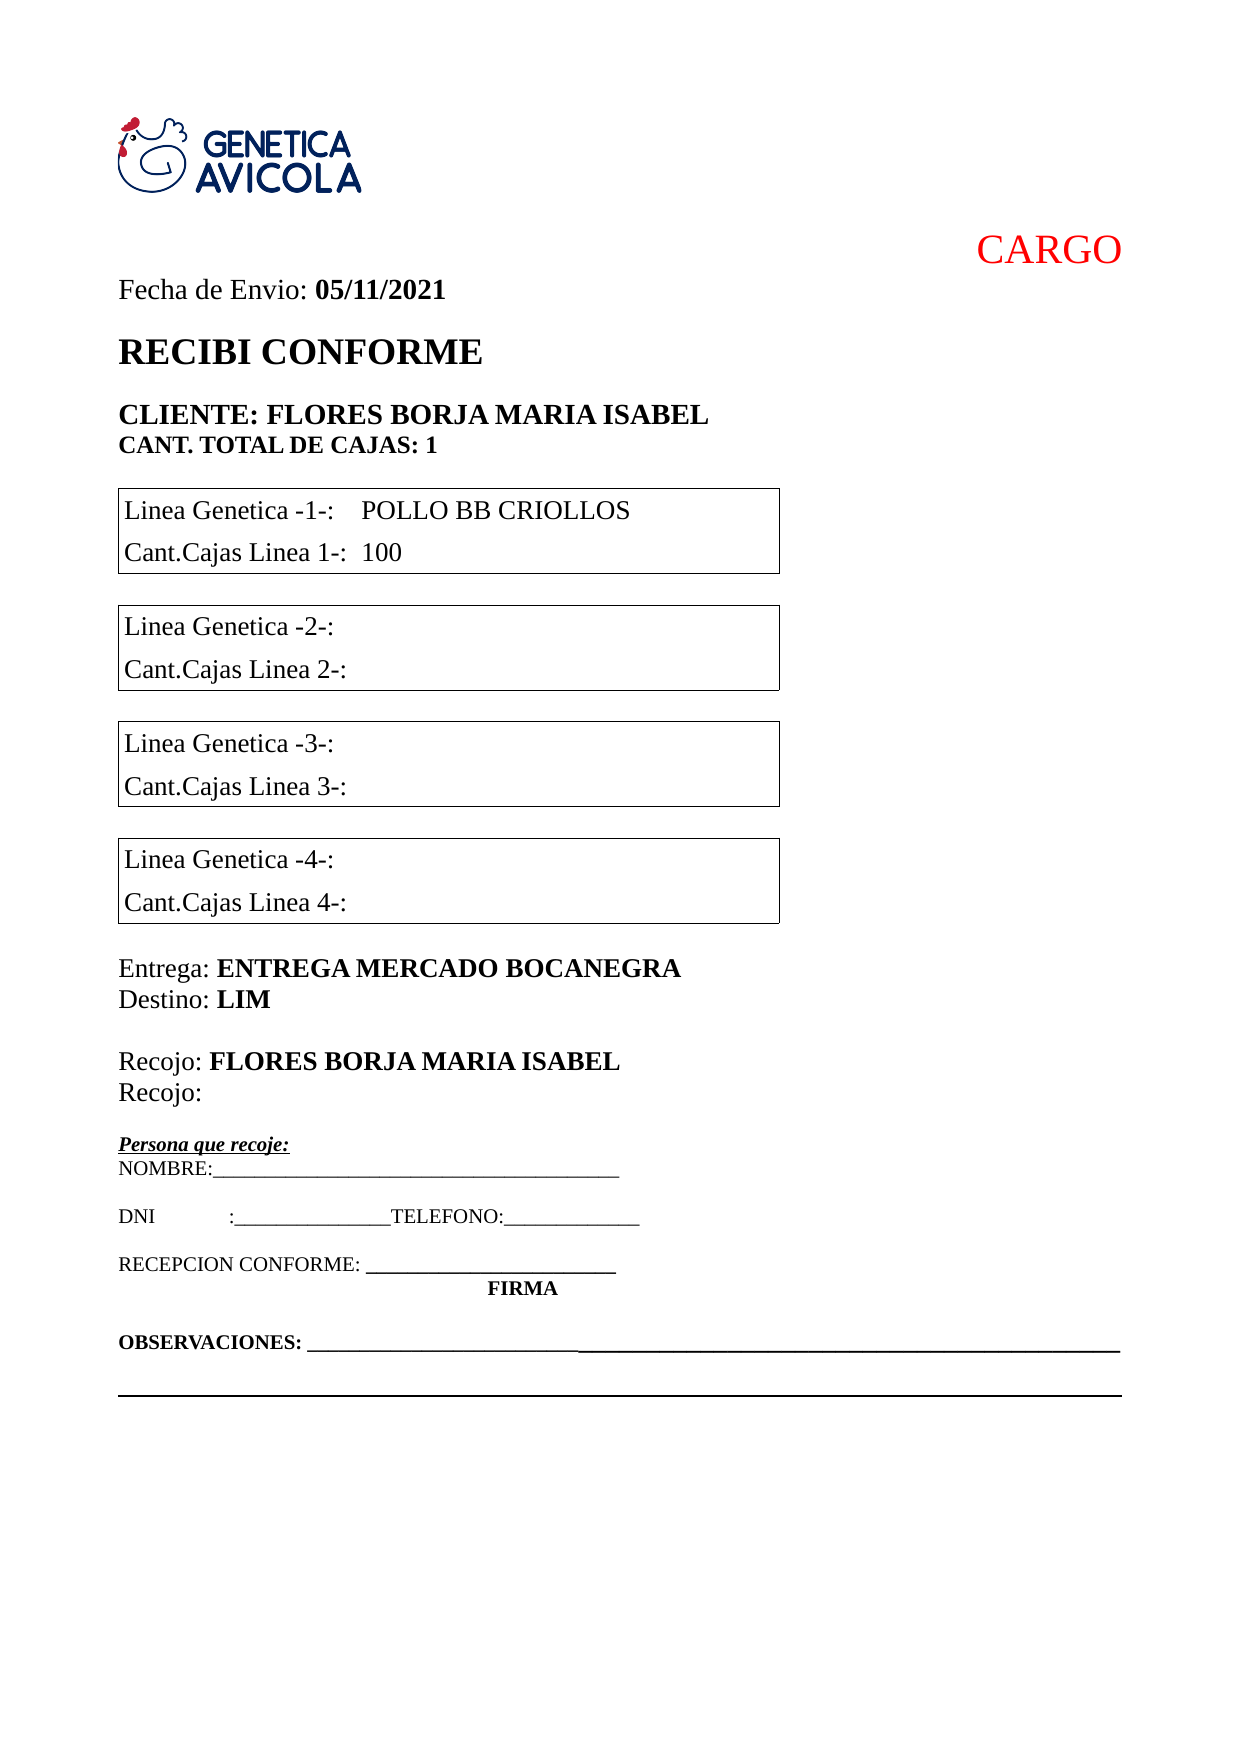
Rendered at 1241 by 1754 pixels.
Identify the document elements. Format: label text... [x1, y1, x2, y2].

table_cell [356, 880, 779, 923]
table_cell Cant.Cajas Linea 1-: [119, 531, 356, 573]
table_cell [356, 839, 779, 880]
table_cell Cant.Cajas Linea 3-: [119, 764, 356, 806]
picture [117, 117, 362, 193]
table_header POLLO BB CRIOLLOS [356, 489, 779, 531]
table_cell Linea Genetica -3-: [119, 722, 356, 764]
table_cell Linea Genetica -4-: [119, 839, 356, 880]
table_cell [356, 722, 779, 764]
table_cell [356, 807, 779, 838]
text CANT. TOTAL DE CAJAS: 1 [118, 431, 1122, 459]
table_cell Cant.Cajas Linea 4-: [119, 880, 356, 923]
table_cell [356, 764, 779, 806]
table_cell [118, 574, 356, 604]
text Entrega: ENTREGA MERCADO BOCANEGRA [118, 952, 1122, 983]
table_cell [118, 807, 356, 838]
text Recojo: [118, 1076, 1122, 1108]
text Destino: LIM [118, 983, 1122, 1014]
text RECEPCION CONFORME: ________________________ [118, 1252, 1122, 1276]
text Fecha de Envio: 05/11/2021 [118, 272, 1122, 306]
text CARGO [118, 224, 1122, 272]
table_cell [118, 691, 356, 721]
table_cell [356, 691, 779, 721]
table_header Linea Genetica -1-: [119, 489, 356, 531]
text DNI :_______________TELEFONO:_____________ [118, 1204, 1122, 1228]
table_cell Cant.Cajas Linea 2-: [119, 647, 356, 690]
text RECIBI CONFORME [118, 330, 1122, 373]
table_cell 100 [356, 531, 779, 573]
table_cell Linea Genetica -2-: [119, 606, 356, 647]
table_cell [356, 574, 779, 604]
text NOMBRE:_______________________________________ [118, 1156, 1122, 1180]
text CLIENTE: FLORES BORJA MARIA ISABEL [118, 397, 1122, 431]
text FIRMA [118, 1276, 1122, 1300]
table_cell [356, 647, 779, 690]
text Recojo: FLORES BORJA MARIA ISABEL [118, 1045, 1122, 1076]
text Persona que recoje: [118, 1132, 1122, 1156]
text OBSERVACIONES: __________________________________________________________________ [118, 1324, 1122, 1355]
table_cell [356, 606, 779, 647]
